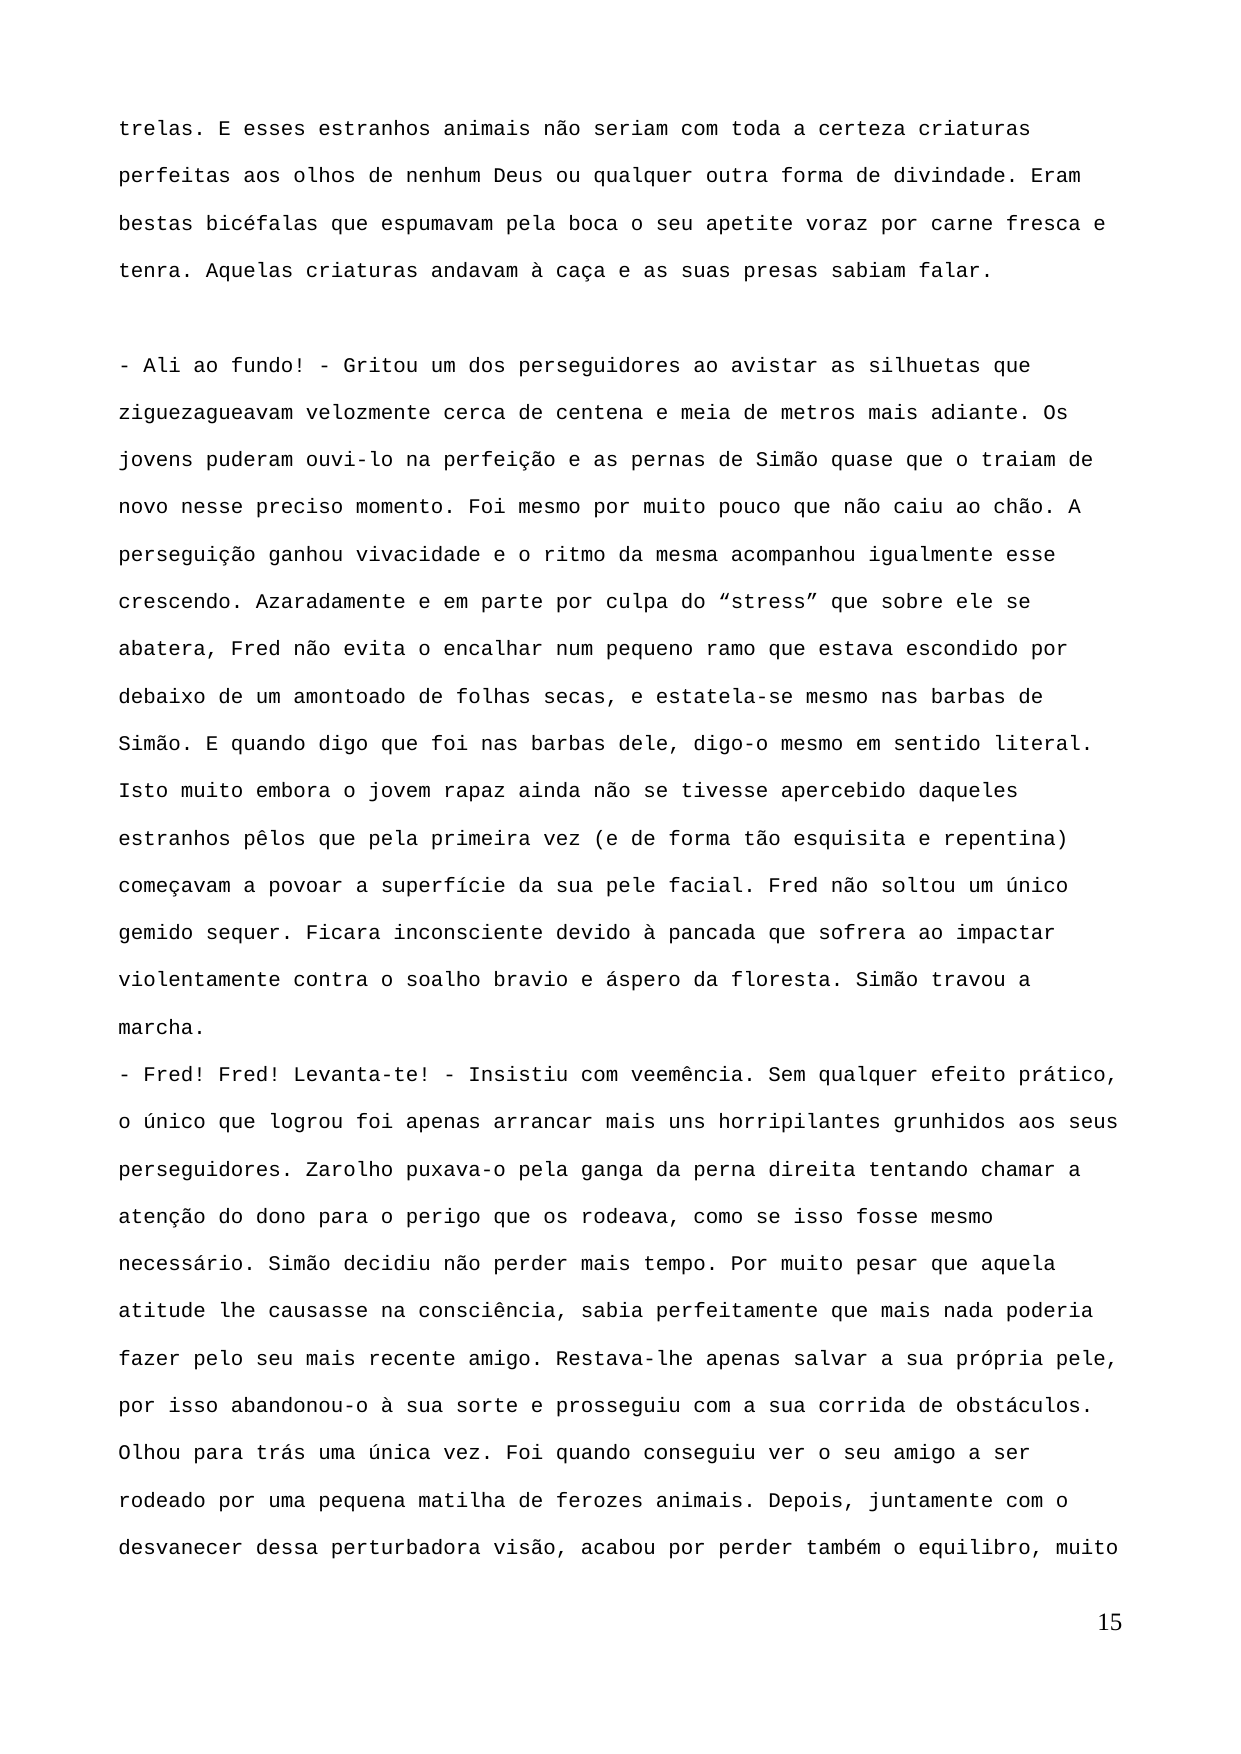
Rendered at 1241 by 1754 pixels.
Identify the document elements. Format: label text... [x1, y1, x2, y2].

text trelas. E esses estranhos animais não seriam com toda a certeza criaturas perfeitas aos olhos de nenhum Deus ou qualquer outra forma de divindade. Eram bestas bicéfalas que espumavam pela boca o seu apetite voraz por carne fresca e tenra. Aquelas criaturas andavam à caça e as suas presas sabiam falar. [118, 118, 1122, 284]
text - Ali ao fundo! - Gritou um dos perseguidores ao avistar as silhuetas que ziguezagueavam velozmente cerca de centena e meia de metros mais adiante. Os jovens puderam ouvi-lo na perfeição e as pernas de Simão quase que o traiam de novo nesse preciso momento. Foi mesmo por muito pouco que não caiu ao chão. A perseguição ganhou vivacidade e o ritmo da mesma acompanhou igualmente esse crescendo. Azaradamente e em parte por culpa do “stress” que sobre ele se abatera, Fred não evita o encalhar num pequeno ramo que estava escondido por debaixo de um amontoado de folhas secas, e estatela-se mesmo nas barbas de Simão. E quando digo que foi nas barbas dele, digo-o mesmo em sentido literal. Isto muito embora o jovem rapaz ainda não se tivesse apercebido daqueles estranhos pêlos que pela primeira vez (e de forma tão esquisita e repentina) começavam a povoar a superfície da sua pele facial. Fred não soltou um único gemido sequer. Ficara inconsciente devido à pancada que sofrera ao impactar violentamente contra o soalho bravio e áspero da floresta. Simão travou a marcha. - Fred! Fred! Levanta-te! - Insistiu com veemência. Sem qualquer efeito prático, o único que logrou foi apenas arrancar mais uns horripilantes grunhidos aos seus perseguidores. Zarolho puxava-o pela ganga da perna direita tentando chamar a atenção do dono para o perigo que os rodeava, como se isso fosse mesmo necessário. Simão decidiu não perder mais tempo. Por muito pesar que aquela atitude lhe causasse na consciência, sabia perfeitamente que mais nada poderia fazer pelo seu mais recente amigo. Restava-lhe apenas salvar a sua própria pele, por isso abandonou-o à sua sorte e prosseguiu com a sua corrida de obstáculos. Olhou para trás uma única vez. Foi quando conseguiu ver o seu amigo a ser rodeado por uma pequena matilha de ferozes animais. Depois, juntamente com o desvanecer dessa perturbadora visão, acabou por perder também o equilibro, muito [118, 354, 1122, 1561]
